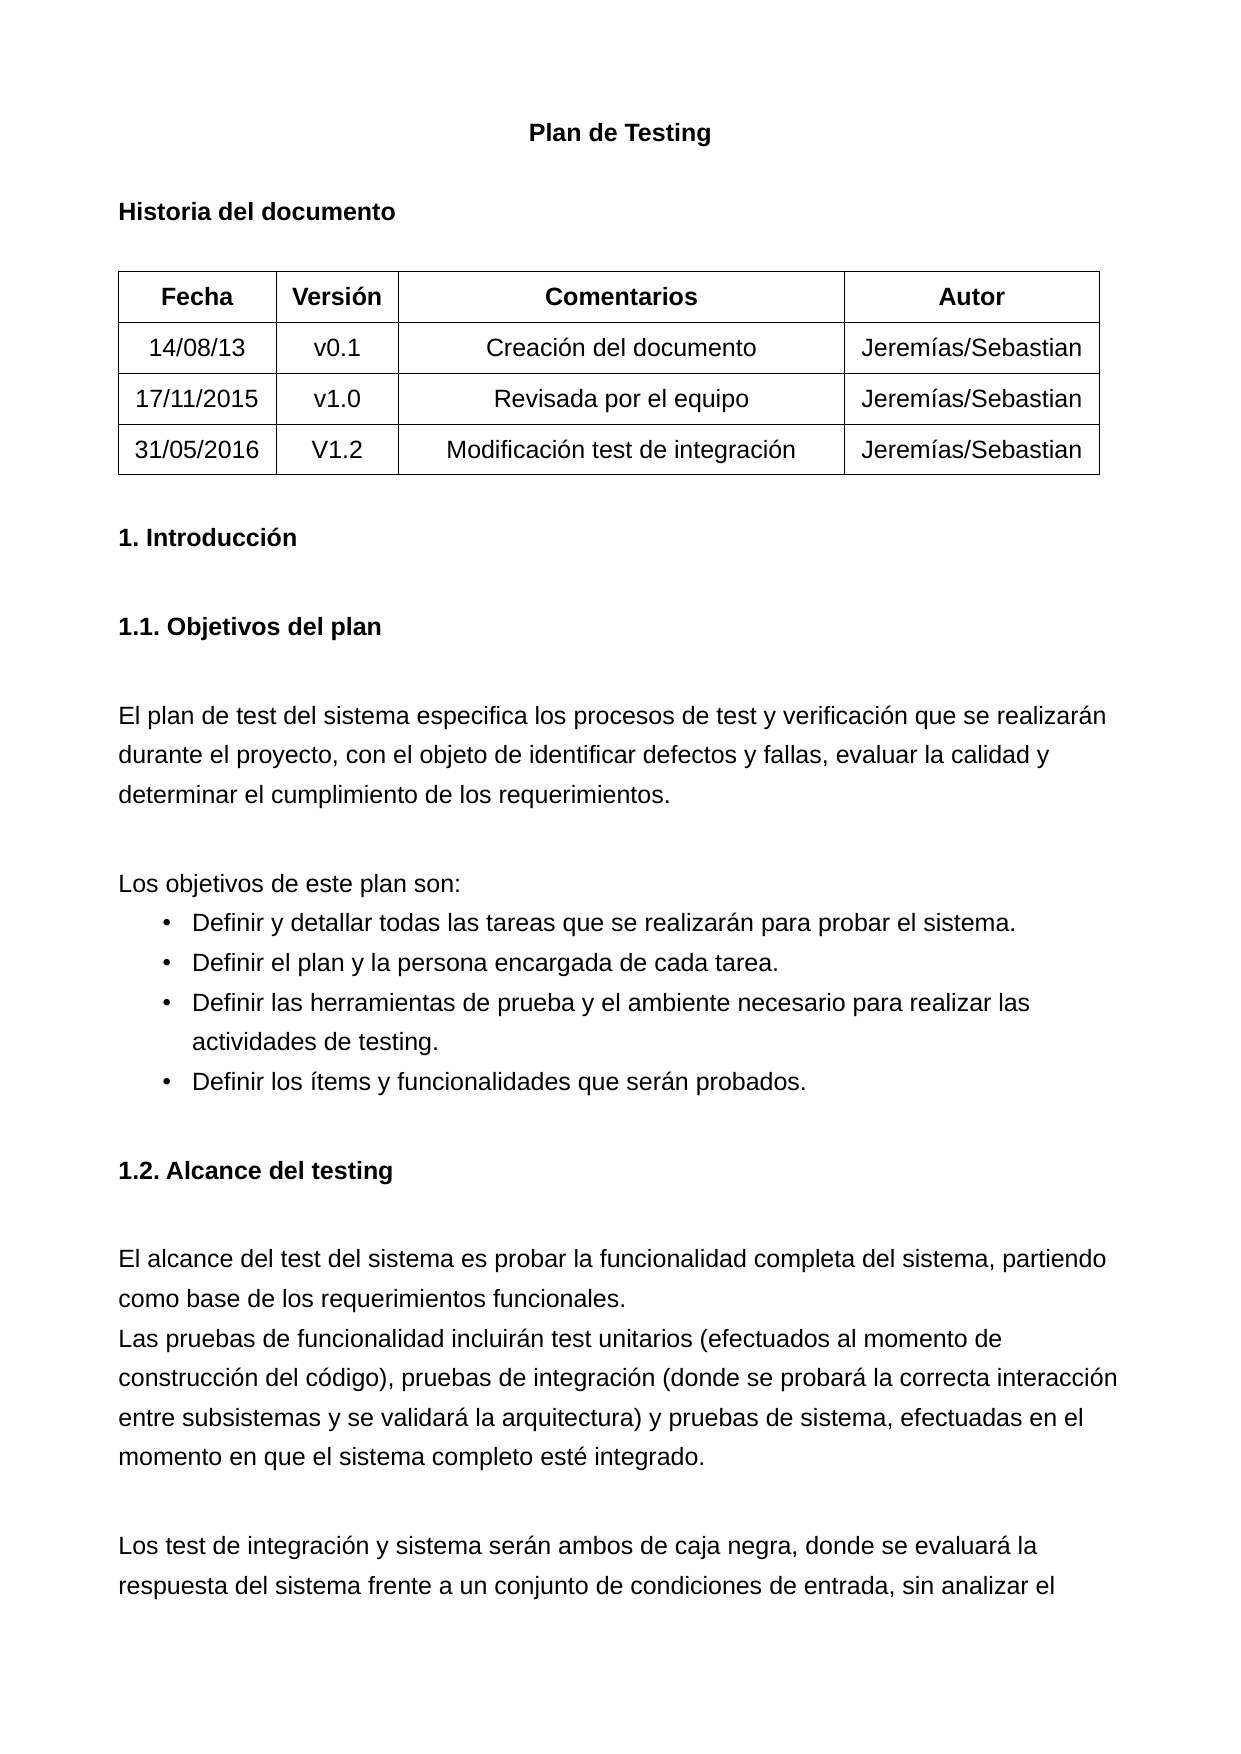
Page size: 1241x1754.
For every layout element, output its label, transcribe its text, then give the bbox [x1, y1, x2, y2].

table_cell 31/05/2016 [119, 425, 276, 474]
text Los objetivos de este plan son: [118, 868, 1122, 897]
list Definir los ítems y funcionalidades que serán probados. [162, 1067, 1122, 1096]
text Las pruebas de funcionalidad incluirán test unitarios (efectuados al momento de construcción del código), pruebas de integración (donde se probará la correcta interacción entre subsistemas y se validará la arquitectura) y pruebas de sistema, efectuadas en el momento en que el sistema completo esté integrado. [118, 1324, 1122, 1471]
table_cell 17/11/2015 [119, 374, 276, 423]
text Historia del documento [118, 197, 1122, 226]
table_cell Creación del documento [399, 323, 844, 373]
table_header Autor [845, 272, 1099, 322]
table_cell Modificación test de integración [399, 425, 844, 474]
text 1. Introducción [118, 523, 1122, 552]
table_cell Jeremías/Sebastian [845, 374, 1099, 423]
list Definir y detallar todas las tareas que se realizarán para probar el sistema. [162, 908, 1122, 937]
list Definir las herramientas de prueba y el ambiente necesario para realizar las actividades de testing. [162, 988, 1122, 1056]
table_cell Jeremías/Sebastian [845, 425, 1099, 474]
text El plan de test del sistema especifica los procesos de test y verificación que se realizarán durante el proyecto, con el objeto de identificar defectos y fallas, evaluar la calidad y determinar el cumplimiento de los requerimientos. [118, 701, 1122, 809]
table_cell V1.2 [277, 425, 398, 474]
table_cell v0.1 [277, 323, 398, 373]
text 1.2. Alcance del testing [118, 1156, 1122, 1184]
table_header Fecha [119, 272, 276, 322]
table_cell 14/08/13 [119, 323, 276, 373]
table_header Comentarios [399, 272, 844, 322]
text Los test de integración y sistema serán ambos de caja negra, donde se evaluará la respuesta del sistema frente a un conjunto de condiciones de entrada, sin analizar el [118, 1531, 1122, 1599]
table_cell Jeremías/Sebastian [845, 323, 1099, 373]
text Plan de Testing [118, 118, 1122, 147]
table_cell v1.0 [277, 374, 398, 423]
text 1.1. Objetivos del plan [118, 612, 1122, 641]
text El alcance del test del sistema es probar la funcionalidad completa del sistema, partiendo como base de los requerimientos funcionales. [118, 1244, 1122, 1313]
list Definir el plan y la persona encargada de cada tarea. [162, 948, 1122, 977]
table_cell Revisada por el equipo [399, 374, 844, 423]
table_header Versión [277, 272, 398, 322]
